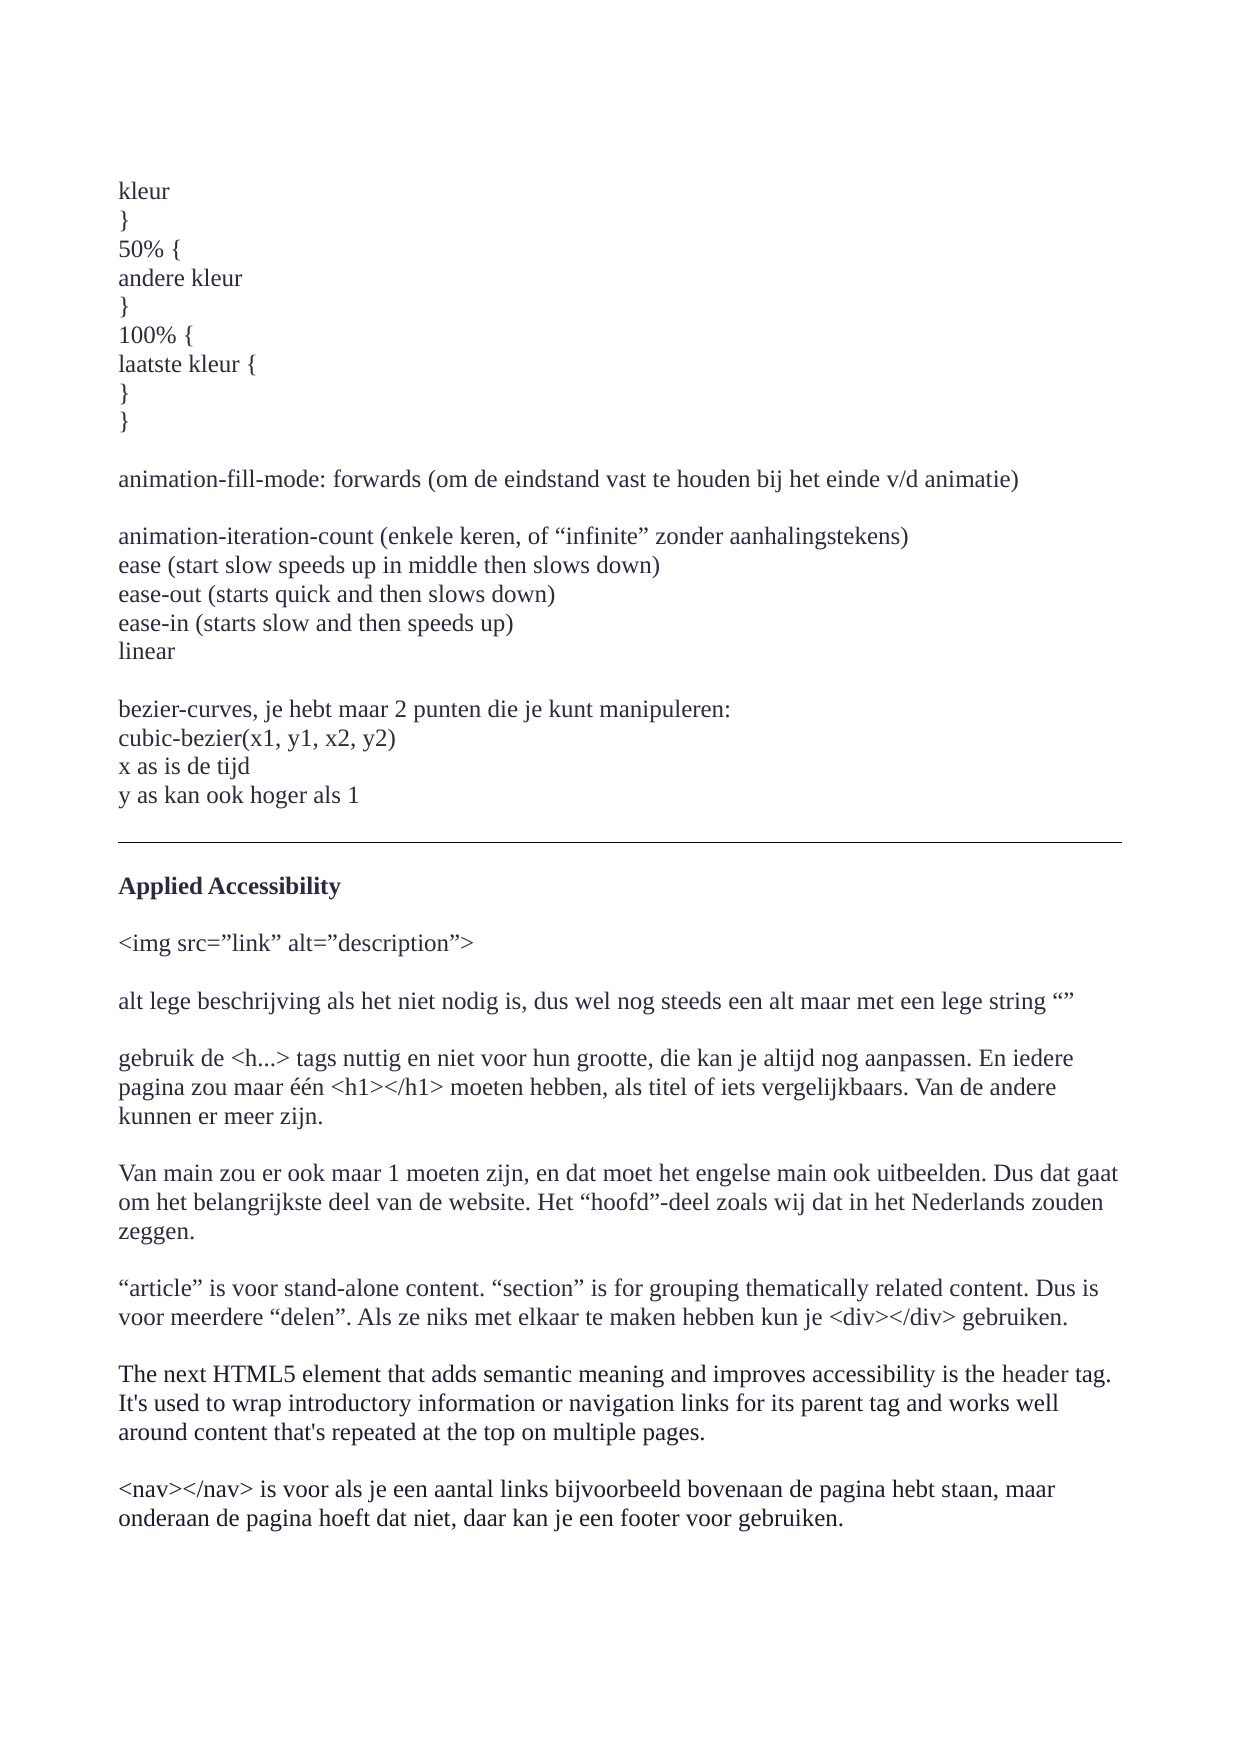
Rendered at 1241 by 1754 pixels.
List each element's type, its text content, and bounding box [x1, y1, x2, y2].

text ease-in (starts slow and then speeds up) [118, 608, 1122, 636]
text 100% { laatste kleur { } [118, 320, 1122, 406]
text animation-fill-mode: forwards (om de eindstand vast te houden bij het einde v/d animatie) [118, 464, 1122, 493]
text ease (start slow speeds up in middle then slows down) [118, 550, 1122, 579]
text gebruik de <h...> tags nuttig en niet voor hun grootte, die kan je altijd nog aanpassen. En iedere pagina zou maar één <h1></h1> moeten hebben, als titel of iets vergelijkbaars. Van de andere kunnen er meer zijn. [118, 1043, 1122, 1129]
text <nav></nav> is voor als je een aantal links bijvoorbeeld bovenaan de pagina hebt staan, maar onderaan de pagina hoeft dat niet, daar kan je een footer voor gebruiken. [118, 1474, 1122, 1532]
text “article” is voor stand-alone content. “section” is for grouping thematically related content. Dus is voor meerdere “delen”. Als ze niks met elkaar te maken hebben kun je <div></div> gebruiken. [118, 1273, 1122, 1331]
text Applied Accessibility [118, 871, 1122, 899]
text animation-iteration-count (enkele keren, of “infinite” zonder aanhalingstekens) [118, 521, 1122, 550]
text linear [118, 636, 1122, 665]
text } [118, 406, 1122, 435]
text x as is de tijd [118, 751, 1122, 780]
text The next HTML5 element that adds semantic meaning and improves accessibility is the header tag. It's used to wrap introductory information or navigation links for its parent tag and works well around content that's repeated at the top on multiple pages. [118, 1359, 1122, 1446]
text alt lege beschrijving als het niet nodig is, dus wel nog steeds een alt maar met een lege string “” [118, 986, 1122, 1014]
text andere kleur } [118, 263, 1122, 320]
text y as kan ook hoger als 1 [118, 780, 1122, 809]
text <img src=”link” alt=”description”> [118, 928, 1122, 986]
text ease-out (starts quick and then slows down) [118, 579, 1122, 608]
text Van main zou er ook maar 1 moeten zijn, en dat moet het engelse main ook uitbeelden. Dus dat gaat om het belangrijkste deel van de website. Het “hoofd”-deel zoals wij dat in het Nederlands zouden zeggen. [118, 1158, 1122, 1244]
text bezier-curves, je hebt maar 2 punten die je kunt manipuleren: cubic-bezier(x1, y1, x2, y2) [118, 694, 1122, 751]
text kleur } 50% { [118, 176, 1122, 263]
